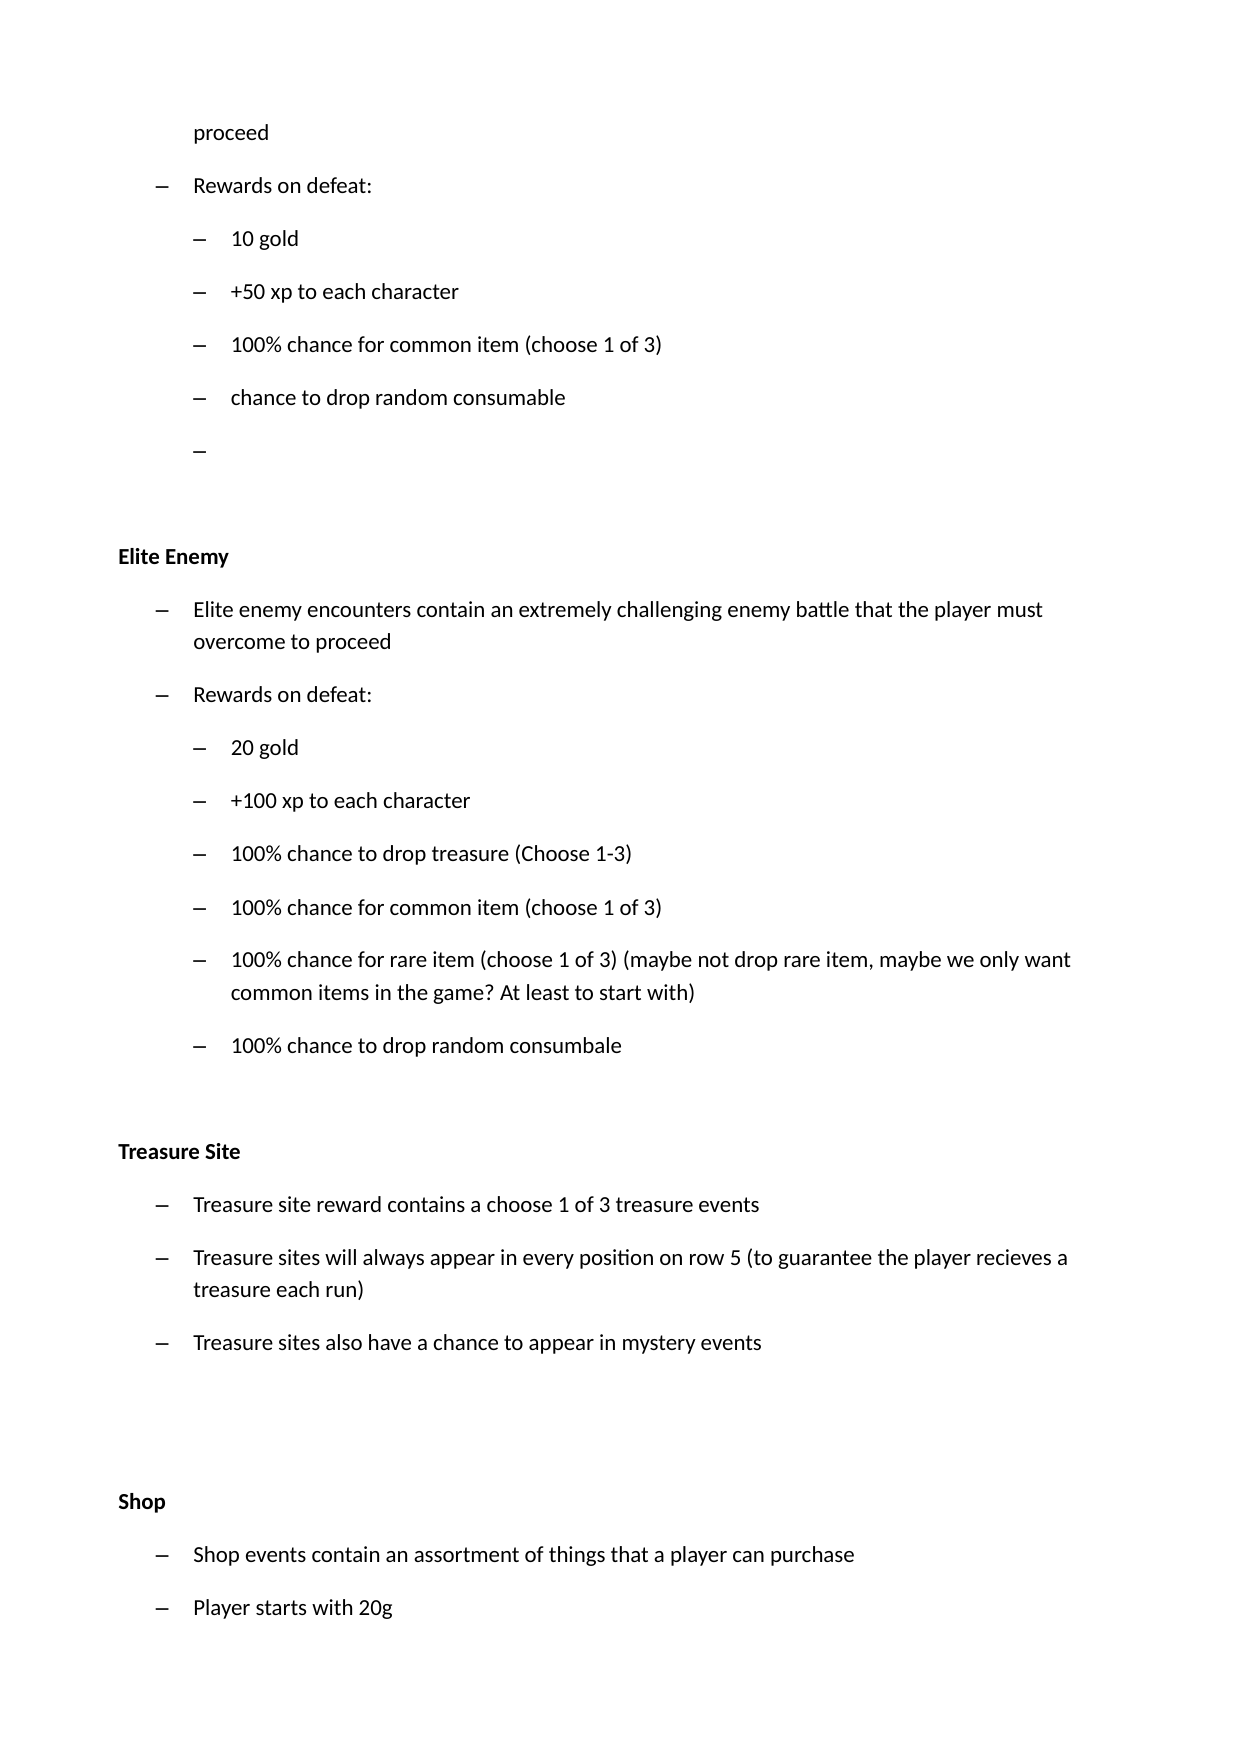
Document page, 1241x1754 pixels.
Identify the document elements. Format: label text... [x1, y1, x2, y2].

list +100 xp to each character [193, 787, 1122, 814]
text Elite Enemy [118, 542, 1122, 570]
list Elite enemy encounters contain an extremely challenging enemy battle that the player must overcome to proceed [156, 595, 1122, 656]
list 100% chance to drop treasure (Choose 1-3) [193, 839, 1122, 868]
list 100% chance for rare item (choose 1 of 3) (maybe not drop rare item, maybe we only want common items in the game? At least to start with) [193, 946, 1122, 1006]
list +50 xp to each character [193, 277, 1122, 305]
list 100% chance for common item (choose 1 of 3) [193, 330, 1122, 358]
text Shop [118, 1487, 1122, 1515]
list Treasure site reward contains a choose 1 of 3 treasure events [156, 1190, 1122, 1218]
list 100% chance to drop random consumbale [193, 1031, 1122, 1059]
list Treasure sites also have a chance to appear in mystery events [156, 1328, 1122, 1356]
list Player starts with 20g [156, 1593, 1122, 1621]
list 10 gold [193, 224, 1122, 252]
list Rewards on defeat: [156, 681, 1122, 708]
text Treasure Site [118, 1137, 1122, 1165]
list proceed [156, 118, 1122, 146]
list 100% chance for common item (choose 1 of 3) [193, 893, 1122, 921]
list Shop events contain an assortment of things that a player can purchase [156, 1540, 1122, 1568]
list Rewards on defeat: [156, 171, 1122, 199]
list chance to drop random consumable [193, 383, 1122, 411]
list 20 gold [193, 733, 1122, 762]
list Treasure sites will always appear in every position on row 5 (to guarantee the player recieves a treasure each run) [156, 1243, 1122, 1303]
